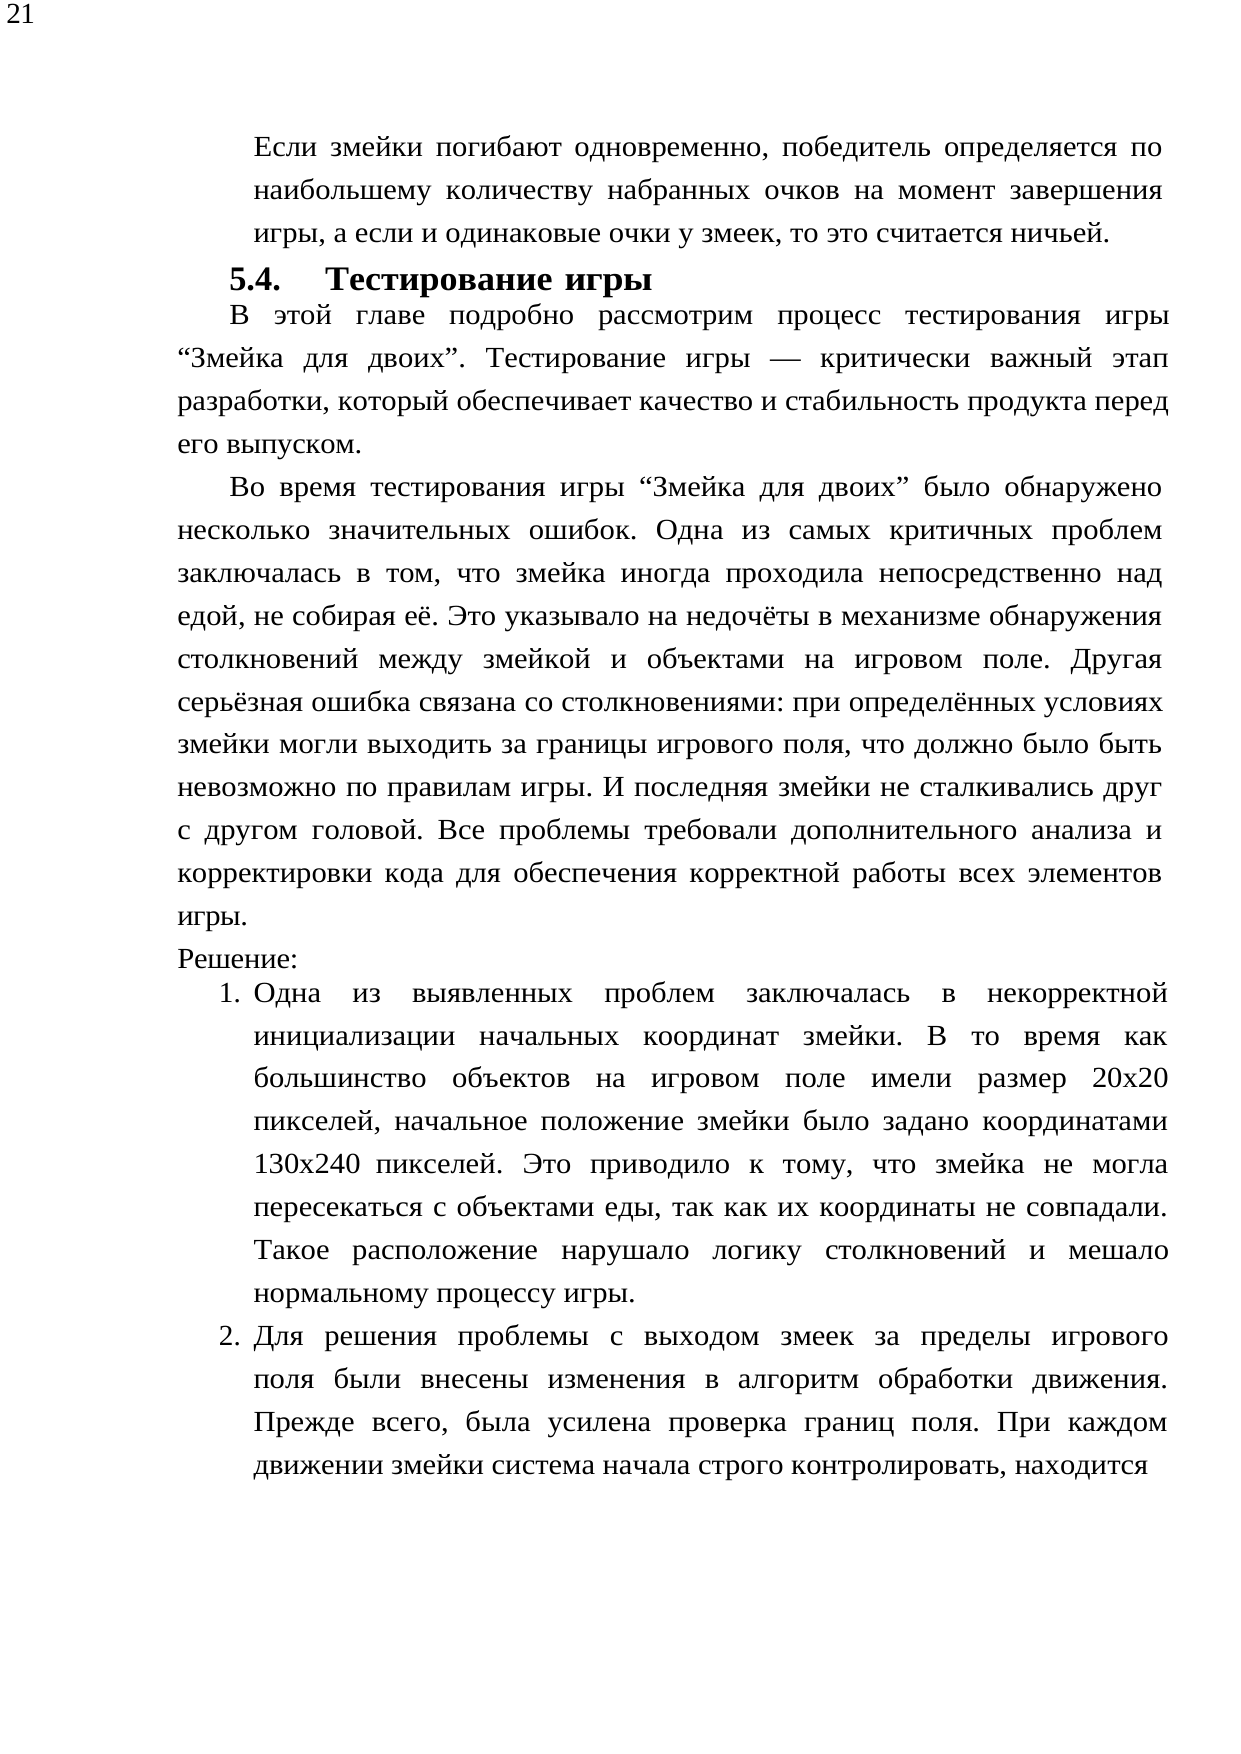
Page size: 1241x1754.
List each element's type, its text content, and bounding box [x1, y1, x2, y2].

text Во время тестирования игры “Змейка для двоих” было обнаружено несколько значительных ошибок. Одна из самых критичных проблем заключалась в том, что змейка иногда проходила непосредственно над едой, не собирая её. Это указывало на недочёты в механизме обнаружения столкновений между змейкой и объектами на игровом поле. Другая серьёзная ошибка связана со столкновениями: при определённых условиях змейки могли выходить за границы игрового поля, что должно было быть невозможно по правилам игры. И последняя змейки не сталкивались друг с другом головой. Все проблемы требовали дополнительного анализа и корректировки кода для обеспечения корректной работы всех элементов игры. [177, 469, 1164, 932]
subtitle Тестирование игры [229, 258, 1182, 297]
list Для решения проблемы с выходом змеек за пределы игрового поля были внесены изменения в алгоритм обработки движения. Прежде всего, была усилена проверка границ поля. При каждом движении змейки система начала строго контролировать, находится [219, 1318, 1169, 1480]
text В этой главе подробно рассмотрим процесс тестирования игры “Змейка для двоих”. Тестирование игры — критически важный этап разработки, который обеспечивает качество и стабильность продукта перед его выпуском. [177, 297, 1170, 460]
text Если змейки погибают одновременно, победитель определяется по наибольшему количеству набранных очков на момент завершения игры, а если и одинаковые очки у змеек, то это считается ничьей. [253, 129, 1164, 248]
text Решение: [177, 941, 1182, 975]
list Одна из выявленных проблем заключалась в некорректной инициализации начальных координат змейки. В то время как большинство объектов на игровом поле имели размер 20x20 пикселей, начальное положение змейки было задано координатами 130x240 пикселей. Это приводило к тому, что змейка не могла пересекаться с объектами еды, так как их координаты не совпадали. Такое расположение нарушало логику столкновений и мешало нормальному процессу игры. [219, 975, 1169, 1309]
